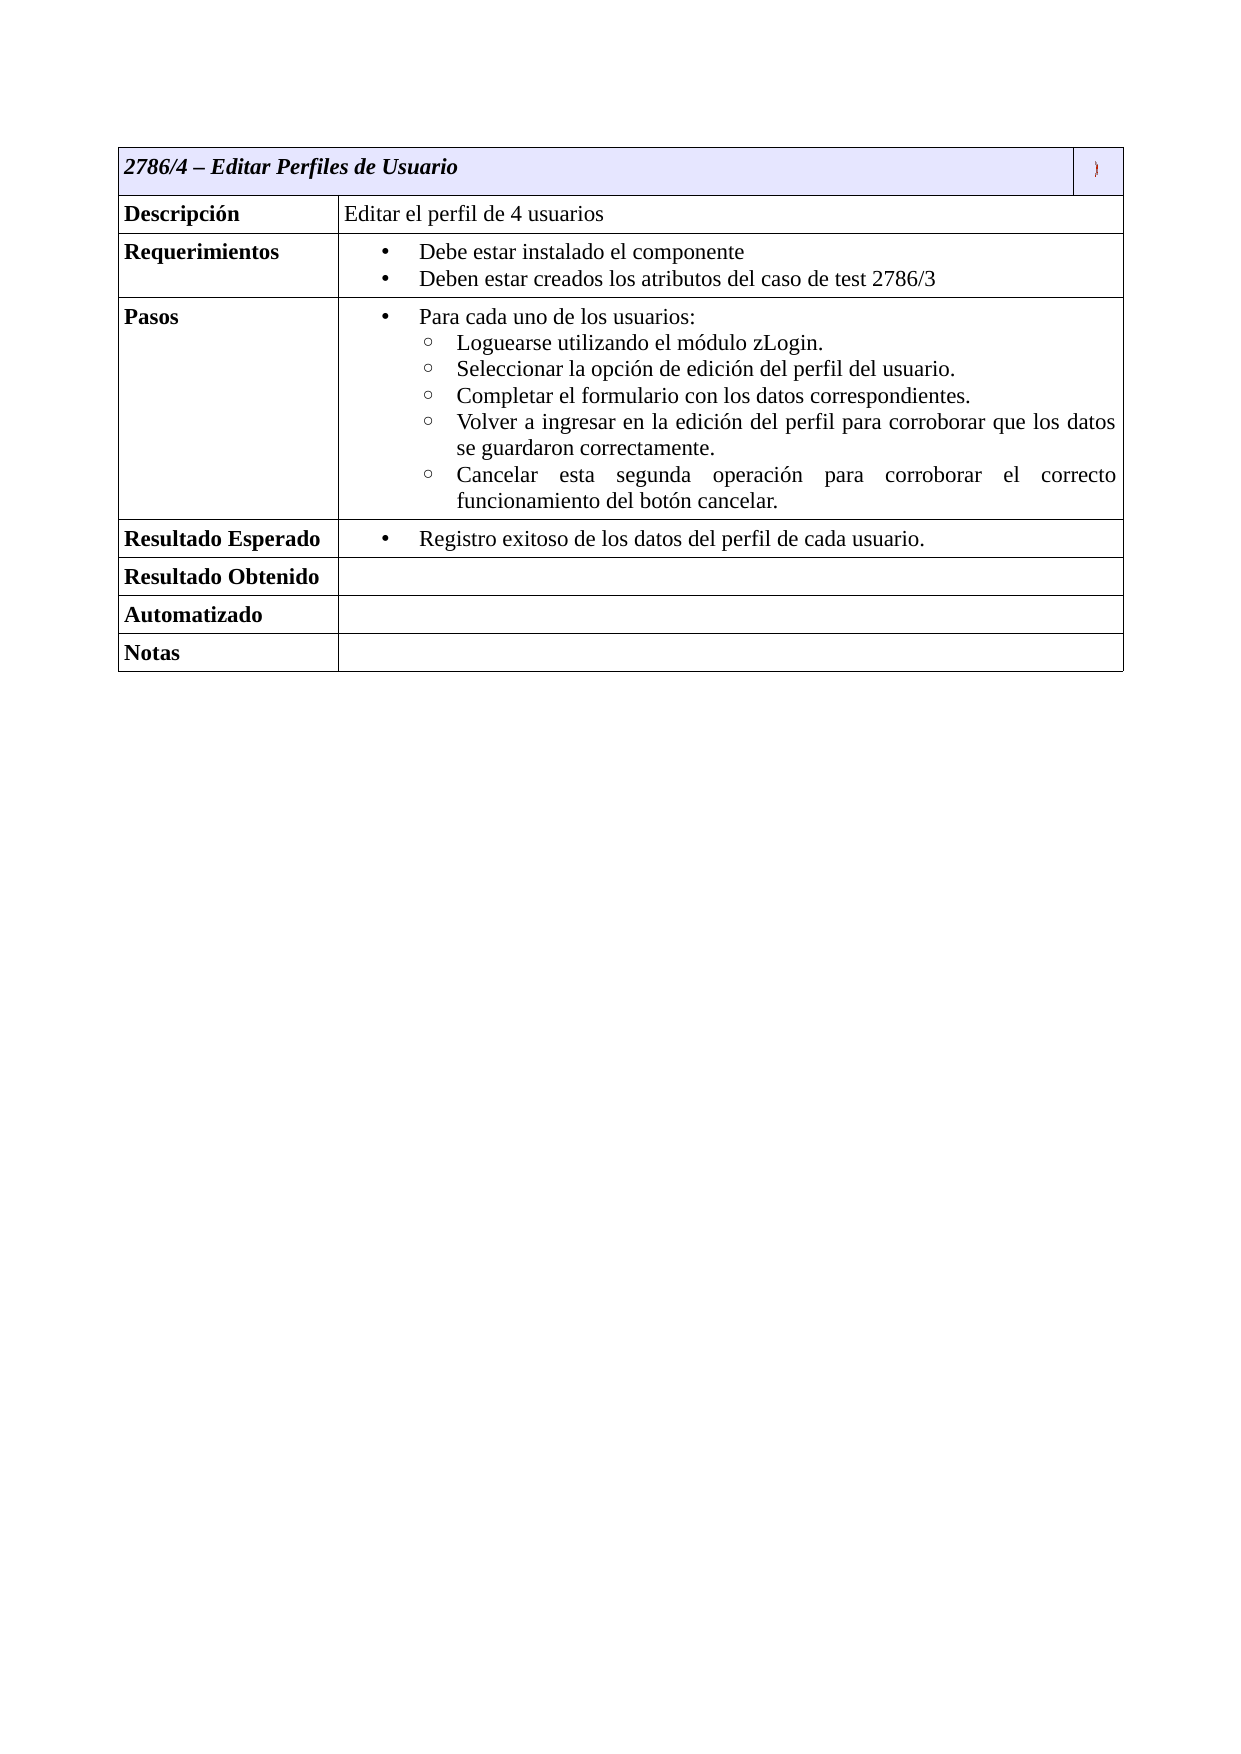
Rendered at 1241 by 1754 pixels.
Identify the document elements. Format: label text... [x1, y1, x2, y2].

table_cell Registro exitoso de los datos del perfil de cada usuario. [339, 520, 1123, 557]
table_cell [339, 558, 1123, 595]
table_cell Descripción [119, 196, 338, 233]
table_cell [339, 634, 1123, 671]
table_cell Editar el perfil de 4 usuarios [339, 196, 1123, 233]
table_cell Debe estar instalado el componente Deben estar creados los atributos del caso de test 2786/3 [339, 234, 1123, 297]
table_header [1074, 148, 1123, 195]
table_cell Automatizado [119, 596, 338, 633]
table_cell Resultado Esperado [119, 520, 338, 557]
table_cell Para cada uno de los usuarios: Loguearse utilizando el módulo zLogin. Seleccionar la opción de edición del perfil del usuario. Completar el formulario con los datos correspondientes. Volver a ingresar en la edición del perfil para corroborar que los datos se guardaron correctamente. Cancelar esta segunda operación para corroborar el correcto funcionamiento del botón cancelar. [339, 298, 1123, 519]
table_cell Resultado Obtenido [119, 558, 338, 595]
table_cell Requerimientos [119, 234, 338, 297]
table_cell Notas [119, 634, 338, 671]
table_cell [339, 596, 1123, 633]
table_header 2786/4 – Editar Perfiles de Usuario [119, 148, 1073, 195]
table_cell Pasos [119, 298, 338, 519]
